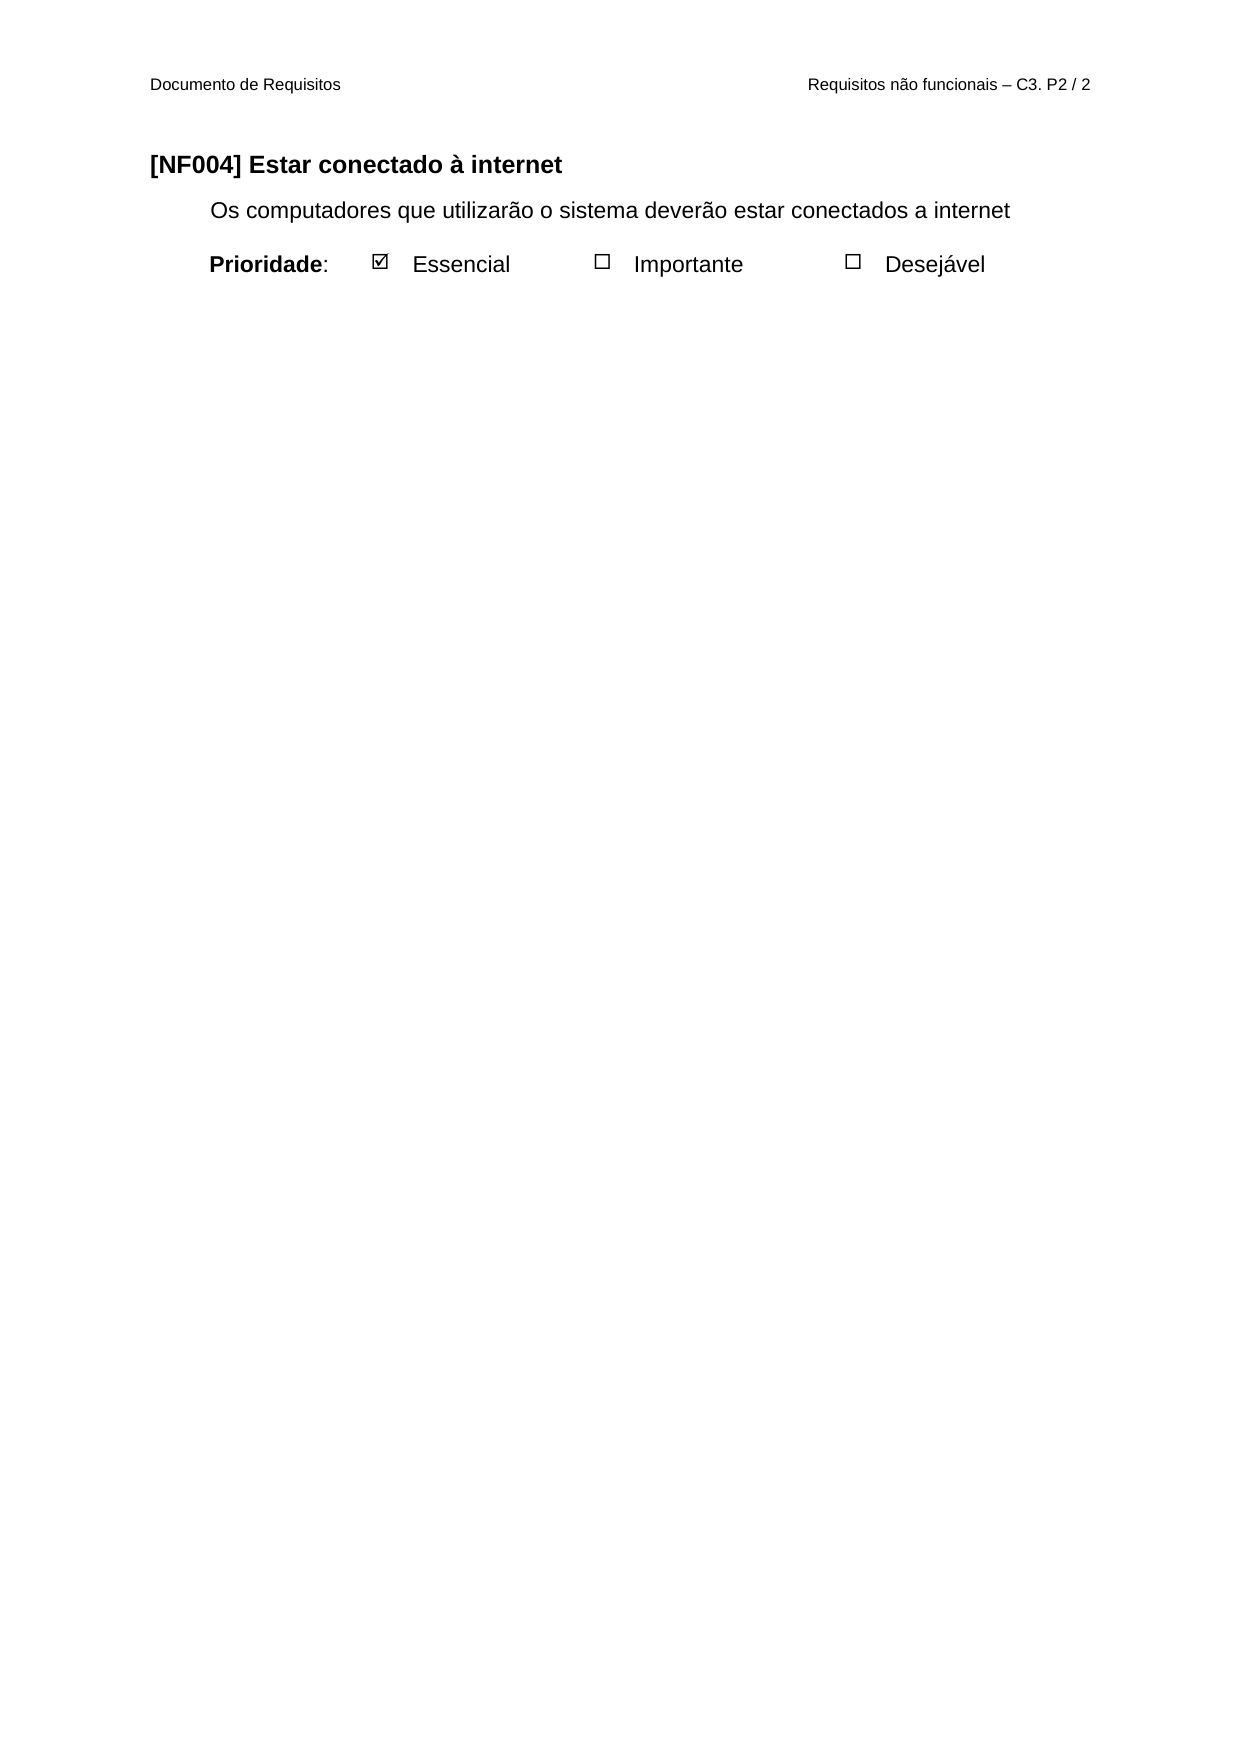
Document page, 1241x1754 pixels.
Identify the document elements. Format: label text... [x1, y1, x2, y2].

table_header  [829, 230, 873, 299]
table_header  [357, 230, 401, 299]
text [NF004] Estar conectado à internet [150, 150, 1090, 179]
table_header Essencial [401, 230, 578, 299]
table_header  [578, 230, 622, 299]
table_header Desejável [874, 230, 1017, 299]
table_header Importante [623, 230, 829, 299]
text Os computadores que utilizarão o sistema deverão estar conectados a internet [210, 197, 1090, 224]
table_header Prioridade: [194, 230, 357, 299]
